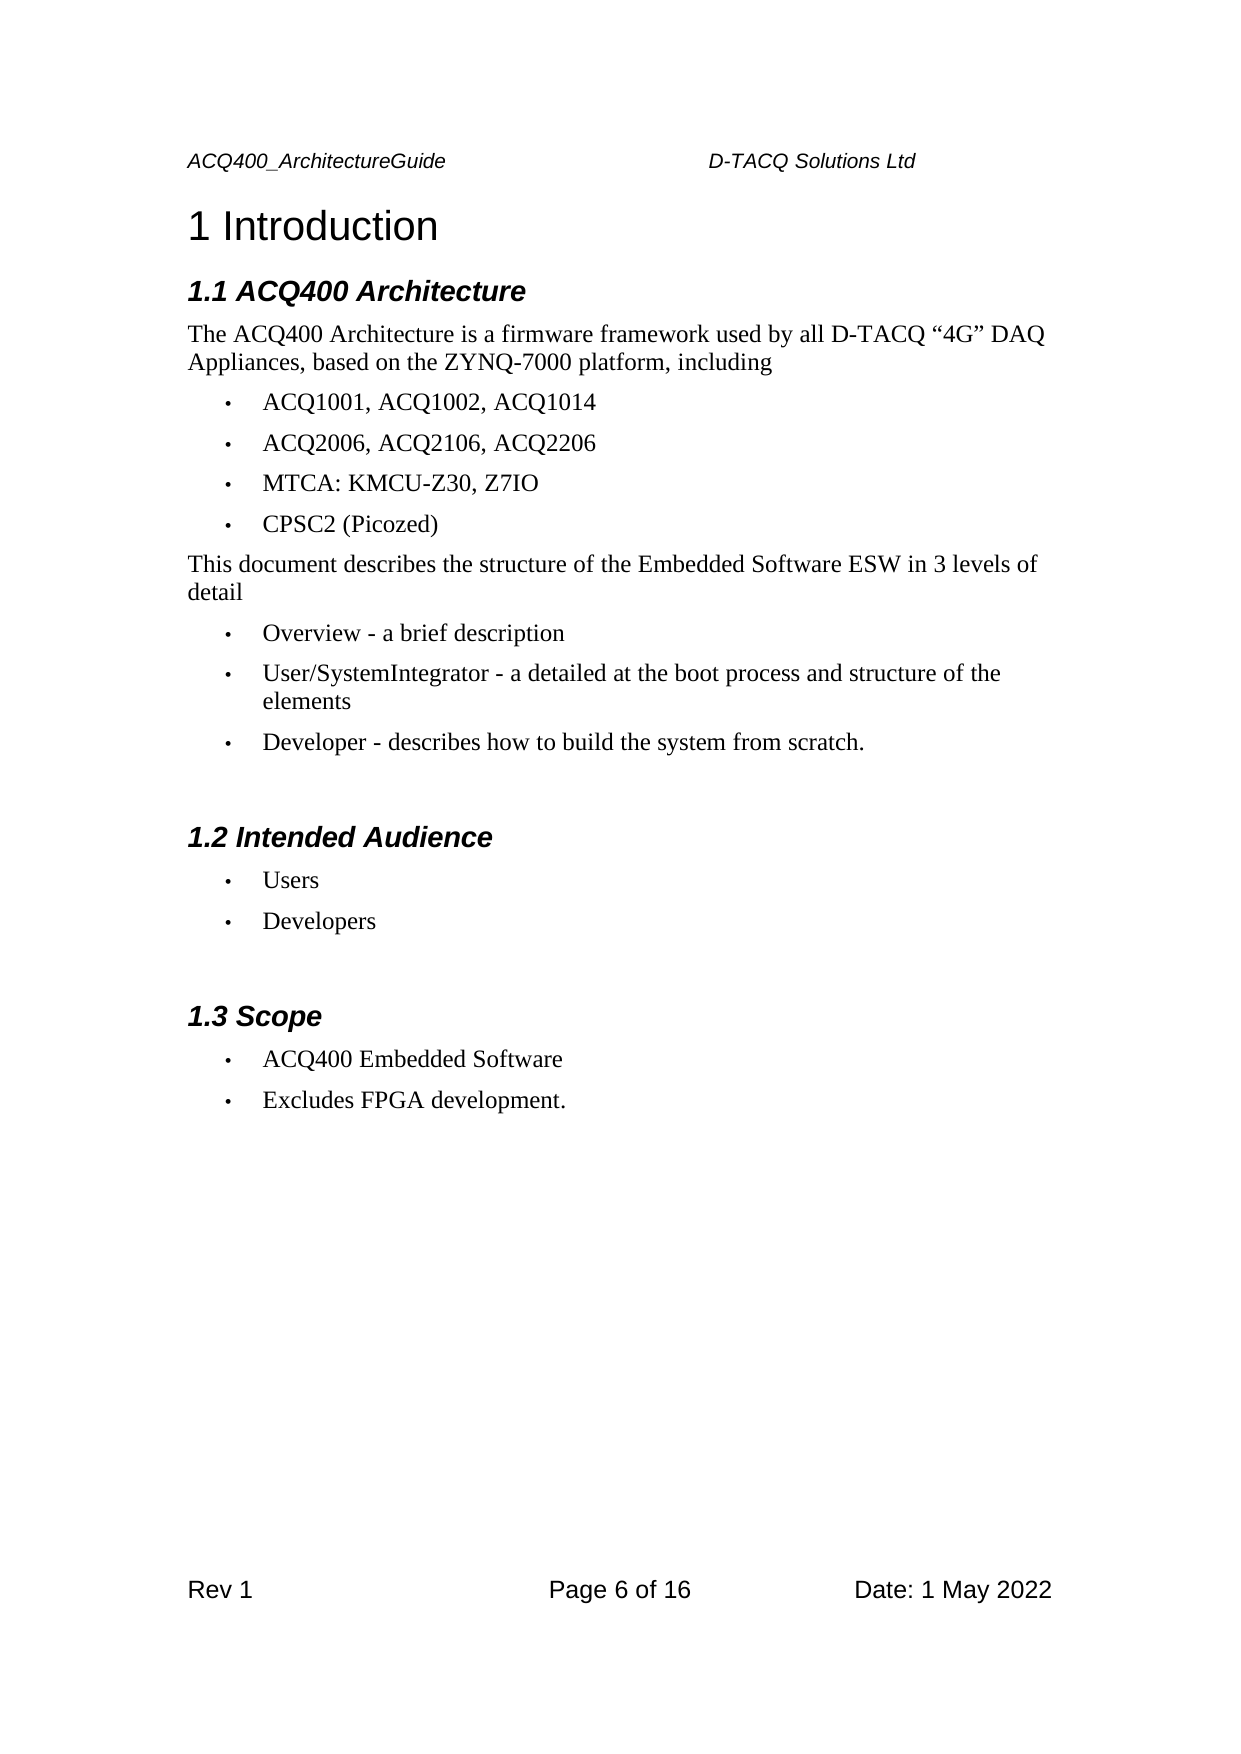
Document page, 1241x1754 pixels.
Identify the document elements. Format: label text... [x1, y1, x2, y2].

subtitle ACQ400 Architecture [187, 274, 1053, 307]
subtitle Introduction [187, 203, 1053, 249]
list ACQ1001, ACQ1002, ACQ1014 [225, 388, 1053, 416]
list Developer - describes how to build the system from scratch. [225, 728, 1053, 756]
list Excludes FPGA development. [225, 1086, 1053, 1114]
list Overview - a brief description [225, 619, 1053, 647]
list ACQ400 Embedded Software [225, 1045, 1053, 1073]
text The ACQ400 Architecture is a firmware framework used by all D-TACQ “4G” DAQ Appliances, based on the ZYNQ-7000 platform, including [187, 319, 1053, 376]
list Users [225, 866, 1053, 894]
text This document describes the structure of the Embedded Software ESW in 3 levels of detail [187, 550, 1053, 606]
list CPSC2 (Picozed) [225, 509, 1053, 538]
subtitle Intended Audience [187, 821, 1053, 854]
list ACQ2006, ACQ2106, ACQ2206 [225, 428, 1053, 457]
list Developers [225, 907, 1053, 935]
list MTCA: KMCU-Z30, Z7IO [225, 469, 1053, 497]
list User/SystemIntegrator - a detailed at the boot process and structure of the elements [225, 659, 1053, 715]
subtitle Scope [187, 1000, 1053, 1033]
